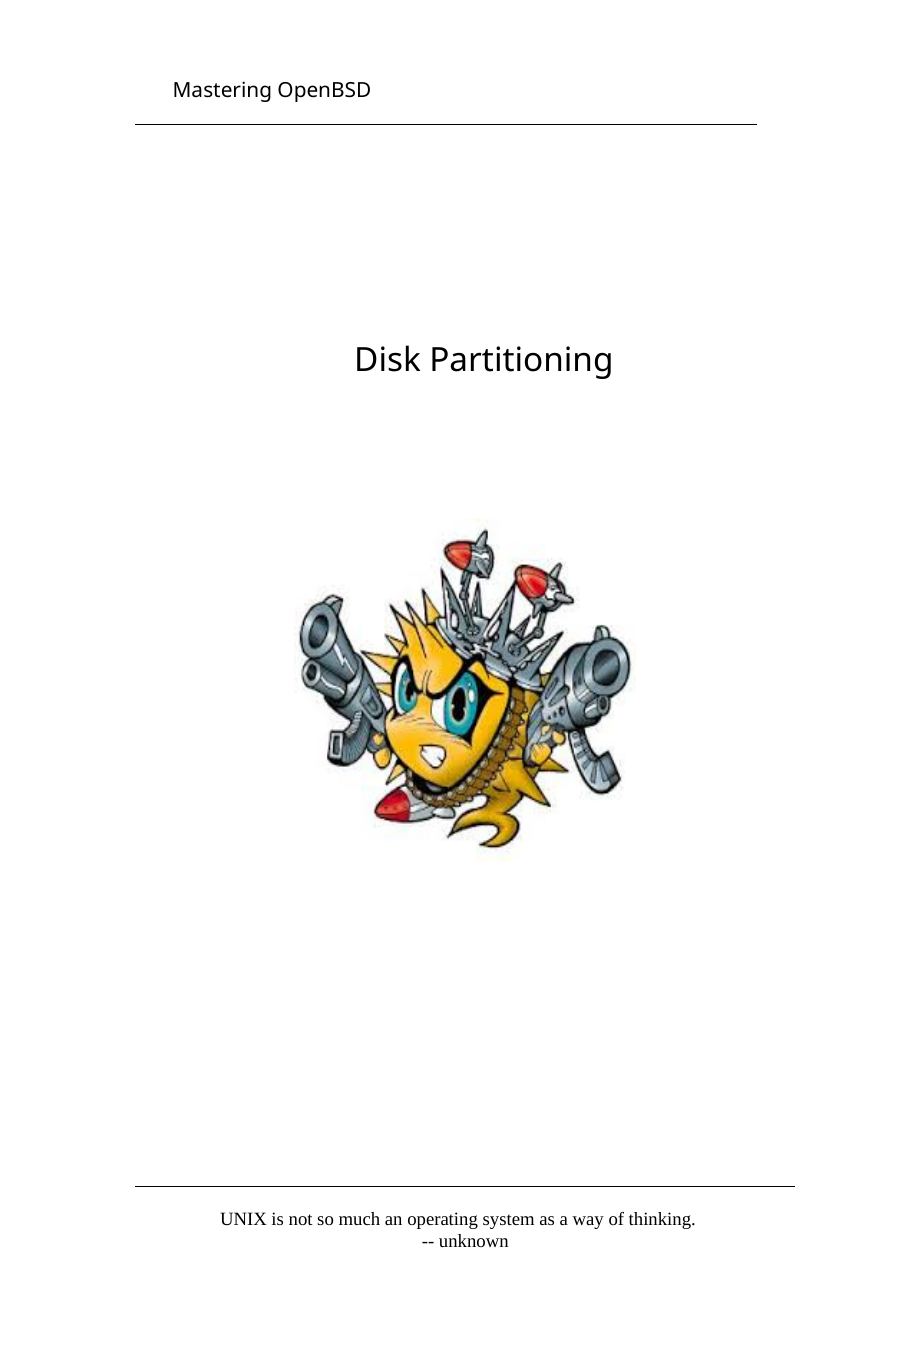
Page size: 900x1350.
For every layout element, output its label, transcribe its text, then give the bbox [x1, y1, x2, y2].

picture [293, 518, 637, 861]
text Disk Partitioning [135, 336, 795, 381]
